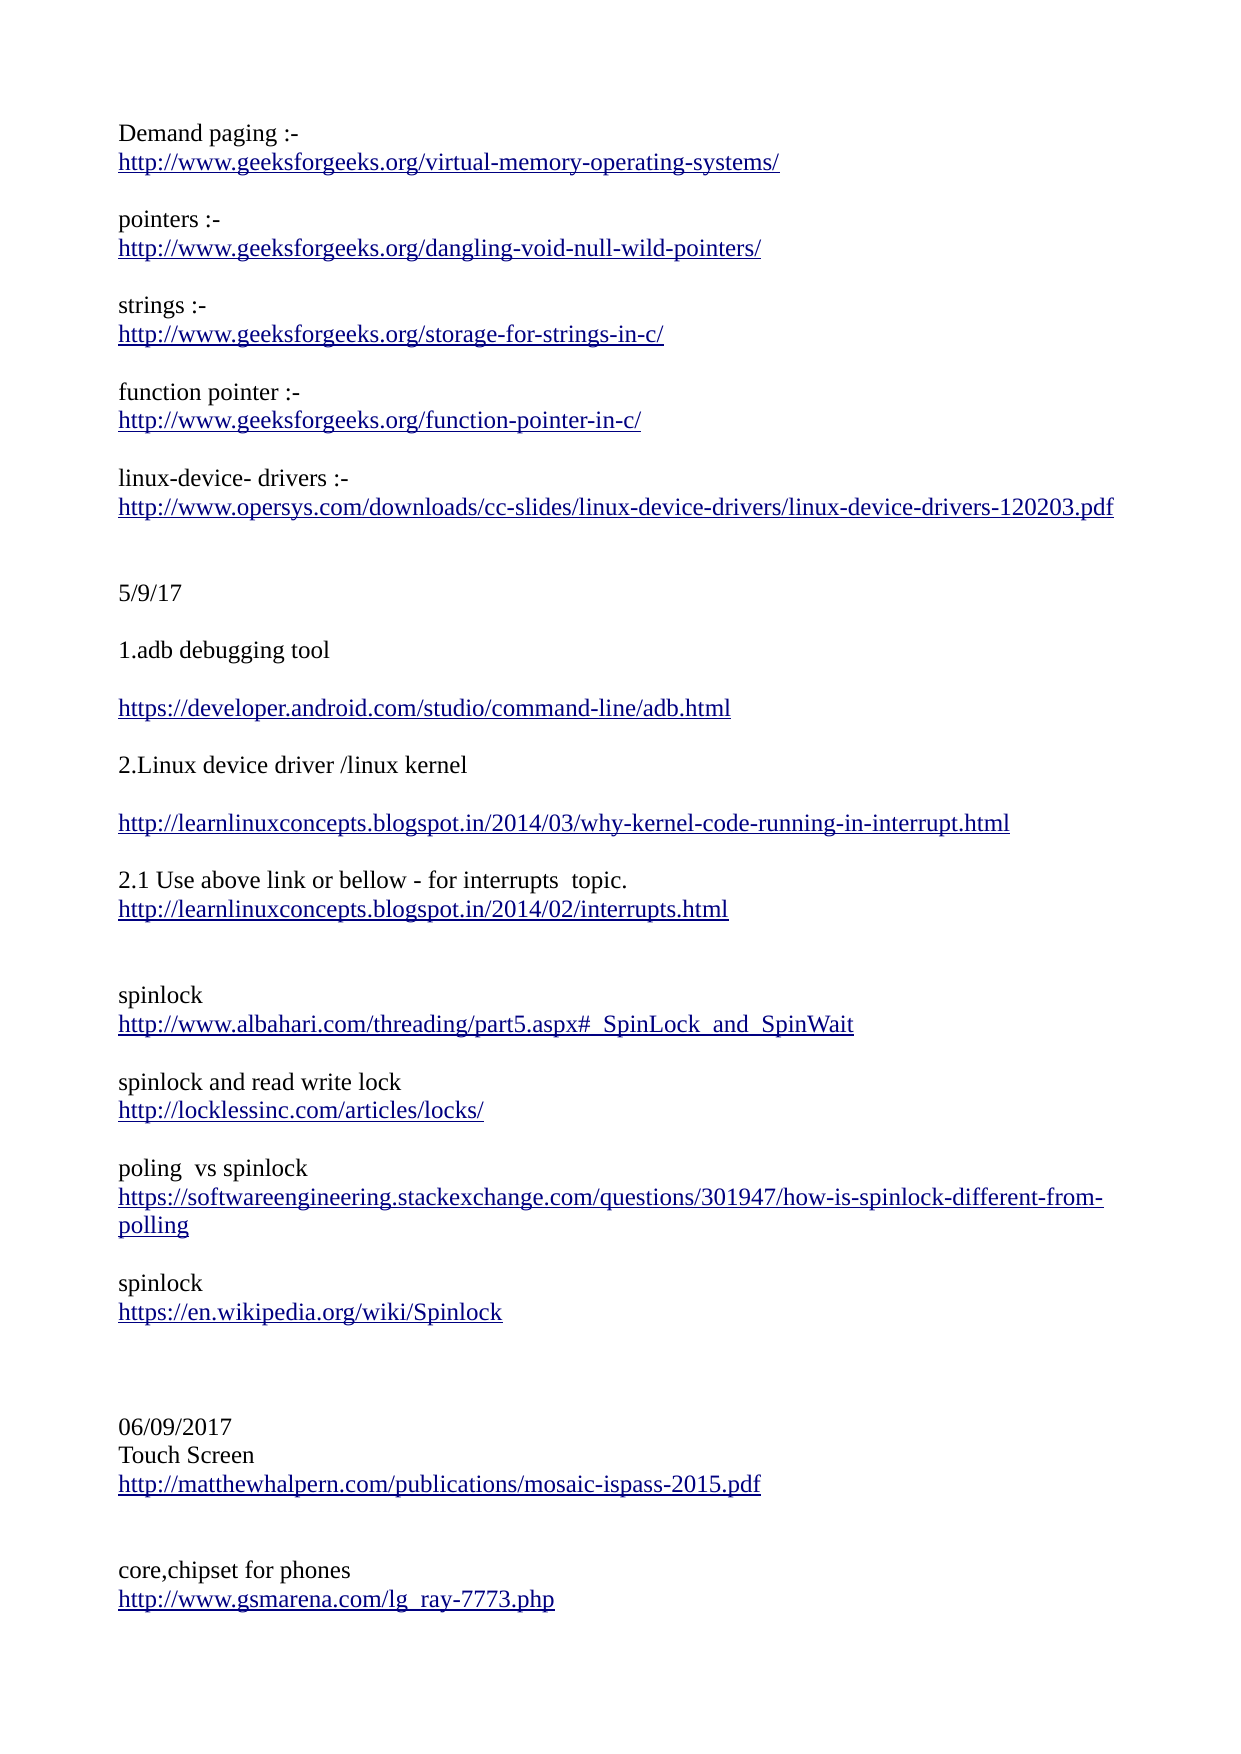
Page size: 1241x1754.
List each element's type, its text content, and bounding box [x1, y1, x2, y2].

text core,chipset for phones [118, 1556, 1122, 1584]
text 1.adb debugging tool [118, 636, 1122, 664]
text 2.Linux device driver /linux kernel [118, 751, 1122, 779]
text 06/09/2017 [118, 1412, 1122, 1441]
text Touch Screen [118, 1441, 1122, 1469]
text http://www.geeksforgeeks.org/storage-for-strings-in-c/ [118, 319, 1122, 348]
text https://en.wikipedia.org/wiki/Spinlock [118, 1297, 1122, 1326]
text http://www.opersys.com/downloads/cc-slides/linux-device-drivers/linux-device-drivers-120203.pdf [118, 492, 1122, 521]
text spinlock and read write lock [118, 1067, 1122, 1096]
text function pointer :- [118, 377, 1122, 406]
text 5/9/17 [118, 578, 1122, 607]
text http://www.gsmarena.com/lg_ray-7773.php [118, 1584, 1122, 1613]
text http://www.geeksforgeeks.org/dangling-void-null-wild-pointers/ [118, 233, 1122, 262]
text http://learnlinuxconcepts.blogspot.in/2014/03/why-kernel-code-running-in-interrupt.html [118, 808, 1122, 837]
text http://learnlinuxconcepts.blogspot.in/2014/02/interrupts.html [118, 894, 1122, 923]
text http://locklessinc.com/articles/locks/ [118, 1096, 1122, 1124]
text spinlock [118, 1268, 1122, 1297]
text Demand paging :- [118, 118, 1122, 147]
text http://www.geeksforgeeks.org/virtual-memory-operating-systems/ [118, 147, 1122, 176]
text strings :- [118, 291, 1122, 319]
text https://softwareengineering.stackexchange.com/questions/301947/how-is-spinlock-different-from-polling [118, 1182, 1122, 1239]
text spinlock [118, 981, 1122, 1009]
text http://www.albahari.com/threading/part5.aspx#_SpinLock_and_SpinWait [118, 1009, 1122, 1038]
text https://developer.android.com/studio/command-line/adb.html [118, 693, 1122, 722]
text http://matthewhalpern.com/publications/mosaic-ispass-2015.pdf [118, 1469, 1122, 1498]
text linux-device- drivers :- [118, 463, 1122, 492]
text http://www.geeksforgeeks.org/function-pointer-in-c/ [118, 406, 1122, 434]
text 2.1 Use above link or bellow - for interrupts topic. [118, 866, 1122, 894]
text poling vs spinlock [118, 1153, 1122, 1182]
text pointers :- [118, 204, 1122, 233]
